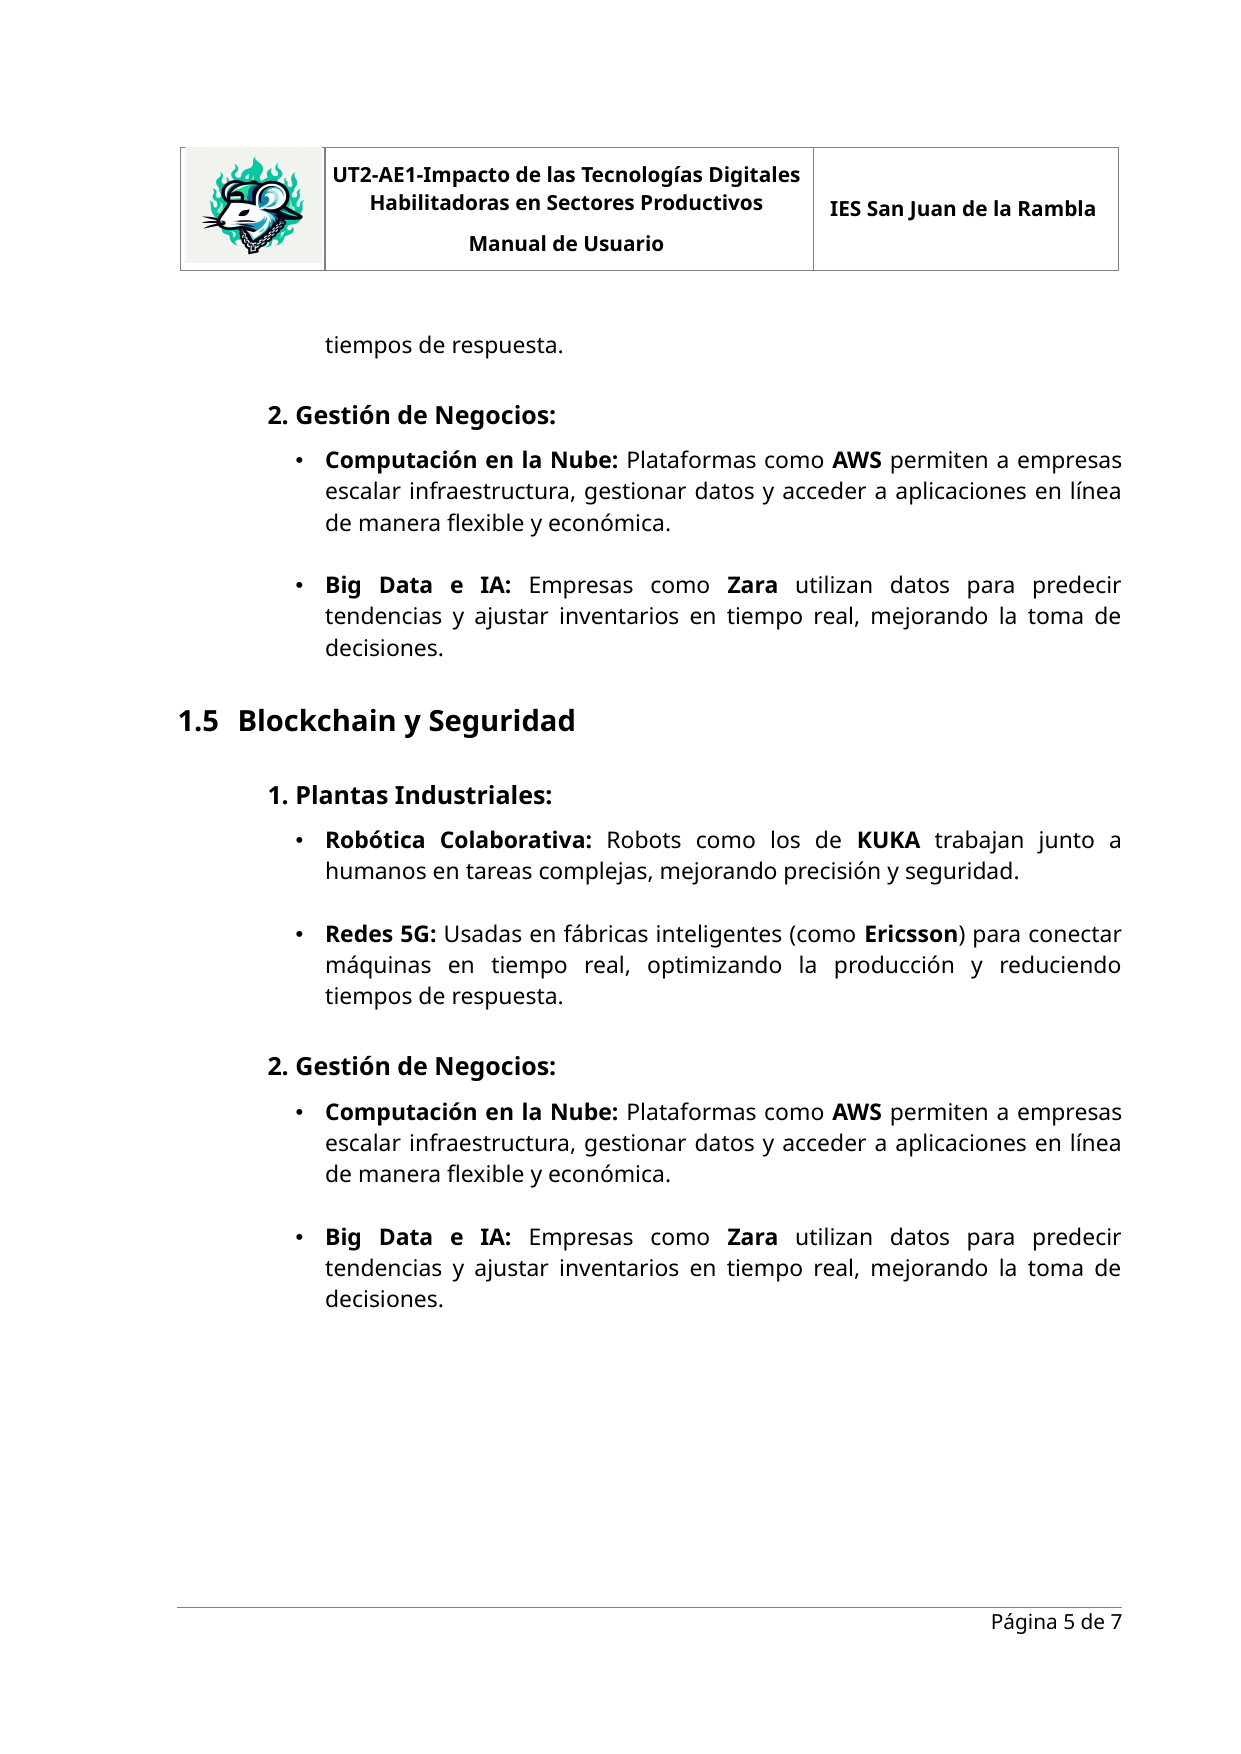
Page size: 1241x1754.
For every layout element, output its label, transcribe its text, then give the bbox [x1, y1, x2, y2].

list Computación en la Nube: Plataformas como AWS permiten a empresas escalar infraestructura, gestionar datos y acceder a aplicaciones en línea de manera flexible y económica. [295, 1096, 1122, 1189]
subtitle 2. Gestión de Negocios: [177, 1049, 1122, 1083]
list Redes 5G: Usadas en fábricas inteligentes (como Ericsson) para conectar máquinas en tiempo real, optimizando la producción y reduciendo tiempos de respuesta. [295, 918, 1122, 1012]
list Robótica Colaborativa: Robots como los de KUKA trabajan junto a humanos en tareas complejas, mejorando precisión y seguridad. [295, 824, 1122, 887]
subtitle 1. Plantas Industriales: [177, 777, 1122, 812]
subtitle Blockchain y Seguridad [177, 700, 1122, 740]
list Computación en la Nube: Plataformas como AWS permiten a empresas escalar infraestructura, gestionar datos y acceder a aplicaciones en línea de manera flexible y económica. [295, 444, 1122, 538]
list Big Data e IA: Empresas como Zara utilizan datos para predecir tendencias y ajustar inventarios en tiempo real, mejorando la toma de decisiones. [295, 1221, 1122, 1314]
picture [185, 147, 322, 263]
list tiempos de respuesta. [295, 329, 1122, 360]
subtitle 2. Gestión de Negocios: [177, 397, 1122, 432]
list Big Data e IA: Empresas como Zara utilizan datos para predecir tendencias y ajustar inventarios en tiempo real, mejorando la toma de decisiones. [295, 569, 1122, 663]
